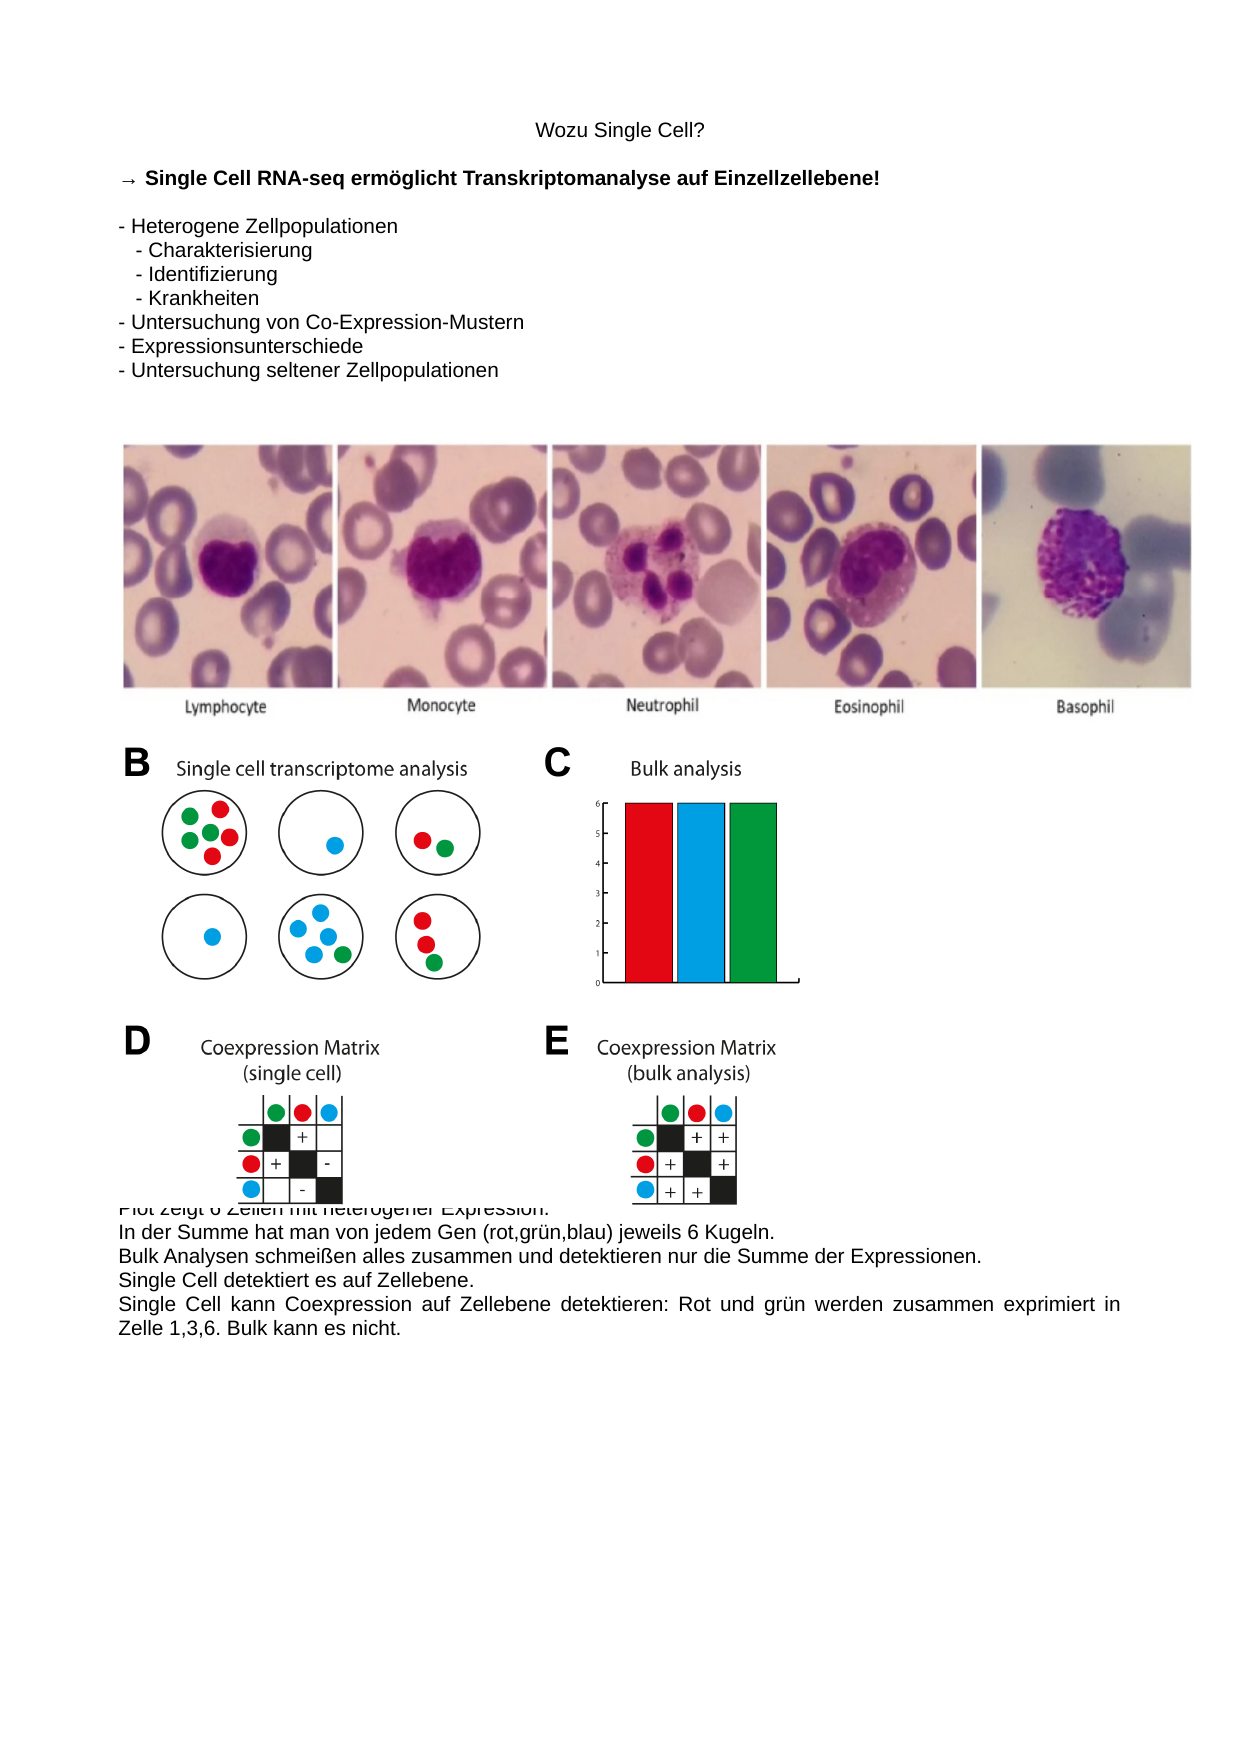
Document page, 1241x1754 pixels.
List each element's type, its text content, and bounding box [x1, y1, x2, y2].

text - Heterogene Zellpopulationen [118, 214, 1122, 238]
text → Single Cell RNA-seq ermöglicht Transkriptomanalyse auf Einzellzellebene! [118, 166, 1122, 190]
text Plot zeigt 6 Zellen mit heterogener Expression. [118, 1196, 1122, 1220]
text - Charakterisierung [118, 238, 1122, 262]
text Bulk Analysen schmeißen alles zusammen und detektieren nur die Summe der Expressionen. [118, 1244, 1122, 1268]
picture [105, 423, 1211, 1208]
text - Expressionsunterschiede [118, 334, 1122, 358]
text Wozu Single Cell? [118, 118, 1122, 142]
text - Identifizierung [118, 262, 1122, 286]
text In der Summe hat man von jedem Gen (rot,grün,blau) jeweils 6 Kugeln. [118, 1220, 1122, 1244]
text Single Cell detektiert es auf Zellebene. [118, 1268, 1122, 1292]
text - Untersuchung von Co-Expression-Mustern [118, 310, 1122, 334]
text - Krankheiten [118, 286, 1122, 310]
text Single Cell kann Coexpression auf Zellebene detektieren: Rot und grün werden zusammen exprimiert in Zelle 1,3,6. Bulk kann es nicht. [118, 1292, 1122, 1340]
text - Untersuchung seltener Zellpopulationen [118, 358, 1122, 382]
